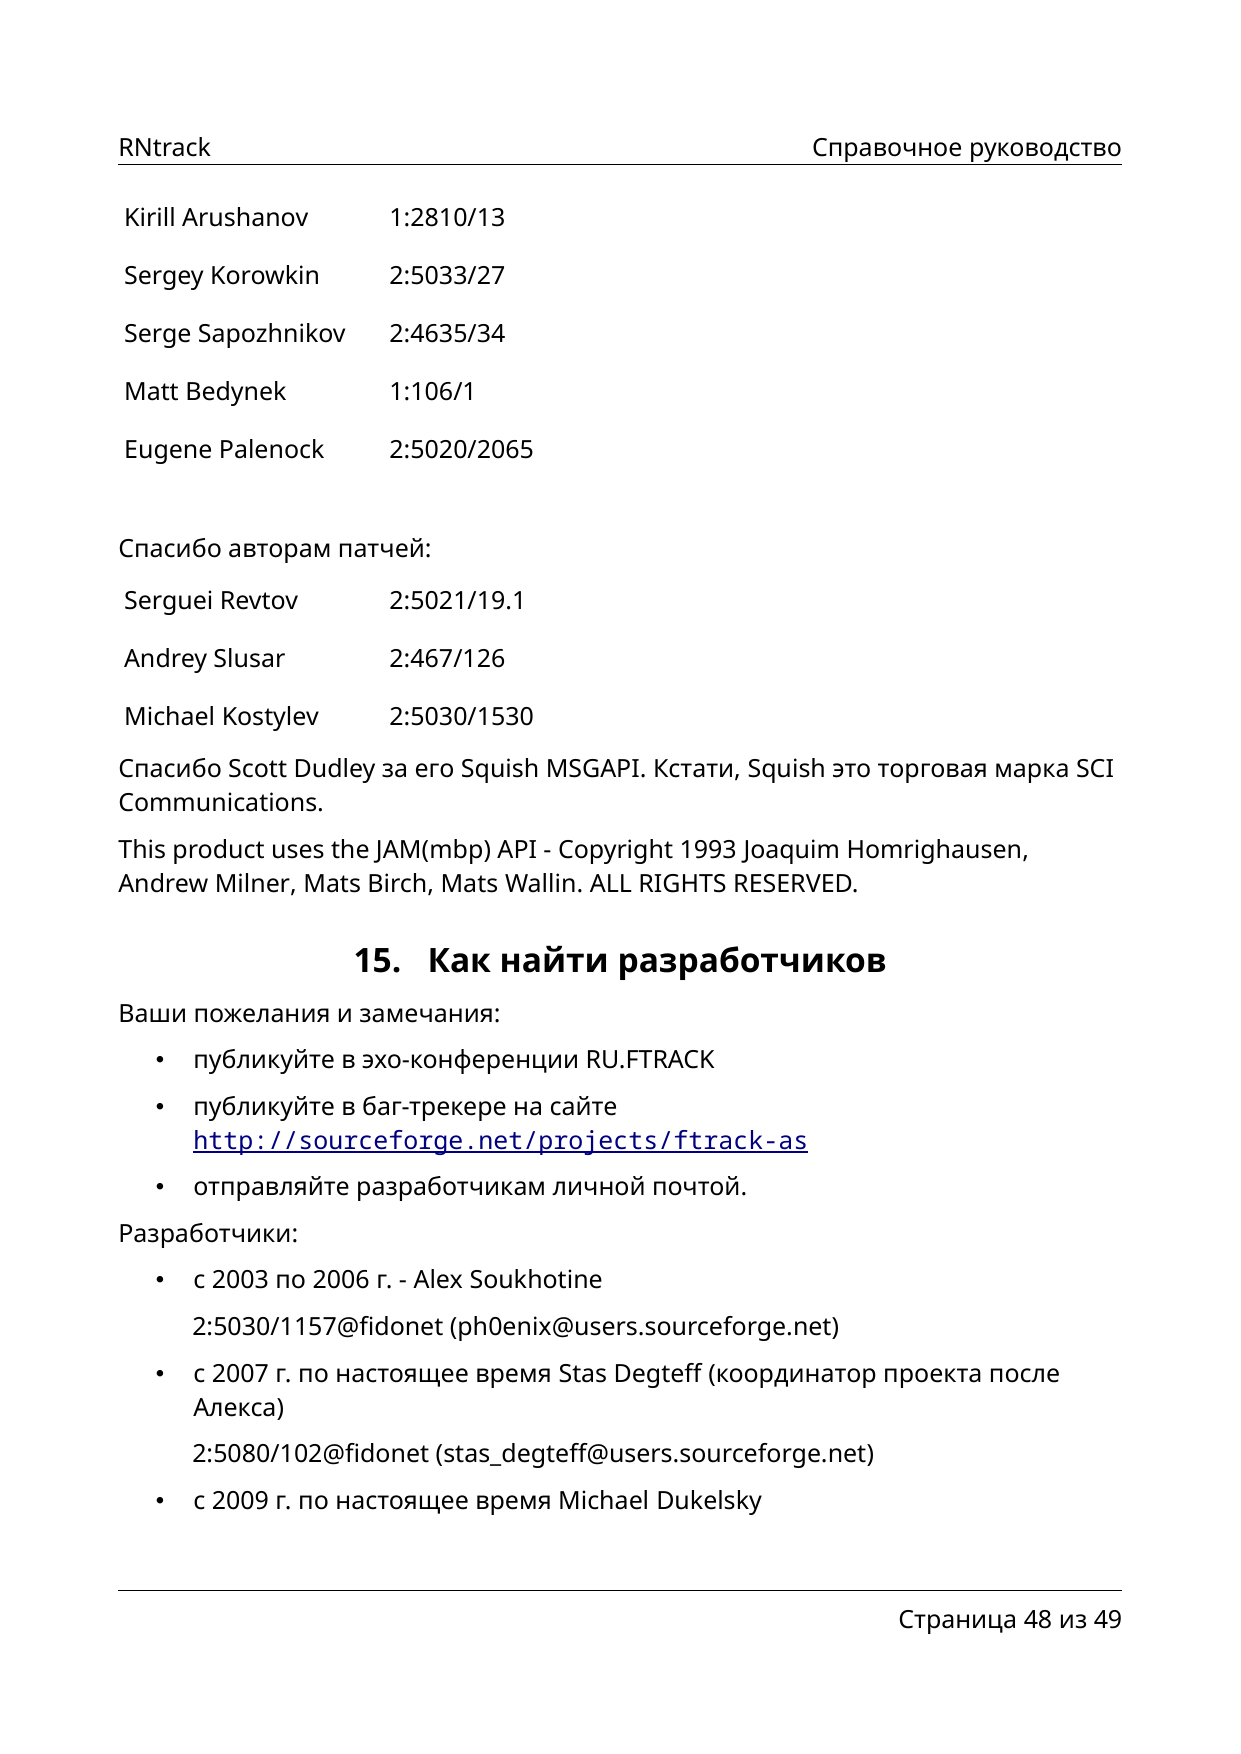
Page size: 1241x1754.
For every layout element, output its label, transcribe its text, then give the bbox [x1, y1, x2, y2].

text Спасибо Scott Dudley за его Squish MSGAPI. Кстати, Squish это торговая марка SCI Communications. [118, 751, 1122, 819]
table_cell 2:467/126 [383, 635, 1122, 693]
table_cell Eugene Palenock [118, 426, 383, 484]
text Ваши пожелания и замечания: [118, 995, 1122, 1029]
table_cell 2:5033/27 [383, 252, 1122, 309]
text 2:5030/1157@fidonet (ph0enix@users.sourceforge.net) [192, 1309, 1122, 1343]
text Разработчики: [118, 1216, 1122, 1250]
table_cell 2:4635/34 [383, 310, 1122, 368]
subtitle Как найти разработчиков [118, 937, 1122, 983]
list с 2009 г. по настоящее время Michael Dukelsky [156, 1482, 1122, 1517]
list с 2003 по 2006 г. - Alex Soukhotine [156, 1262, 1122, 1296]
list публикуйте в эхо-конференции RU.FTRACK [156, 1042, 1122, 1076]
text Спасибо авторам патчей: [118, 530, 1122, 564]
text 2:5080/102@fidonet (stas_degteff@users.sourceforge.net) [192, 1436, 1122, 1470]
list с 2007 г. по настоящее время Stas Degteff (координатор проекта после Алекса) [156, 1355, 1122, 1423]
table_cell Michael Kostylev [118, 693, 383, 751]
table_header 2:5021/19.1 [383, 577, 1122, 635]
table_cell Andrey Slusar [118, 635, 383, 693]
table_cell 2:5020/2065 [383, 426, 1122, 484]
table_cell 1:2810/13 [383, 194, 1122, 252]
text This product uses the JAM(mbp) API - Copyright 1993 Joaquim Homrighausen, Andrew Milner, Mats Birch, Mats Wallin. ALL RIGHTS RESERVED. [118, 831, 1122, 899]
table_header Serguei Revtov [118, 577, 383, 635]
table_cell Serge Sapozhnikov [118, 310, 383, 368]
list отправляйте разработчикам личной почтой. [156, 1169, 1122, 1203]
table_cell 2:5030/1530 [383, 693, 1122, 751]
table_cell Matt Bedynek [118, 368, 383, 426]
table_cell Kirill Arushanov [118, 194, 383, 252]
table_cell Sergey Korowkin [118, 252, 383, 309]
table_cell 1:106/1 [383, 368, 1122, 426]
list публикуйте в баг-трекере на сайте http://sourceforge.net/projects/ftrack-as [156, 1088, 1122, 1157]
